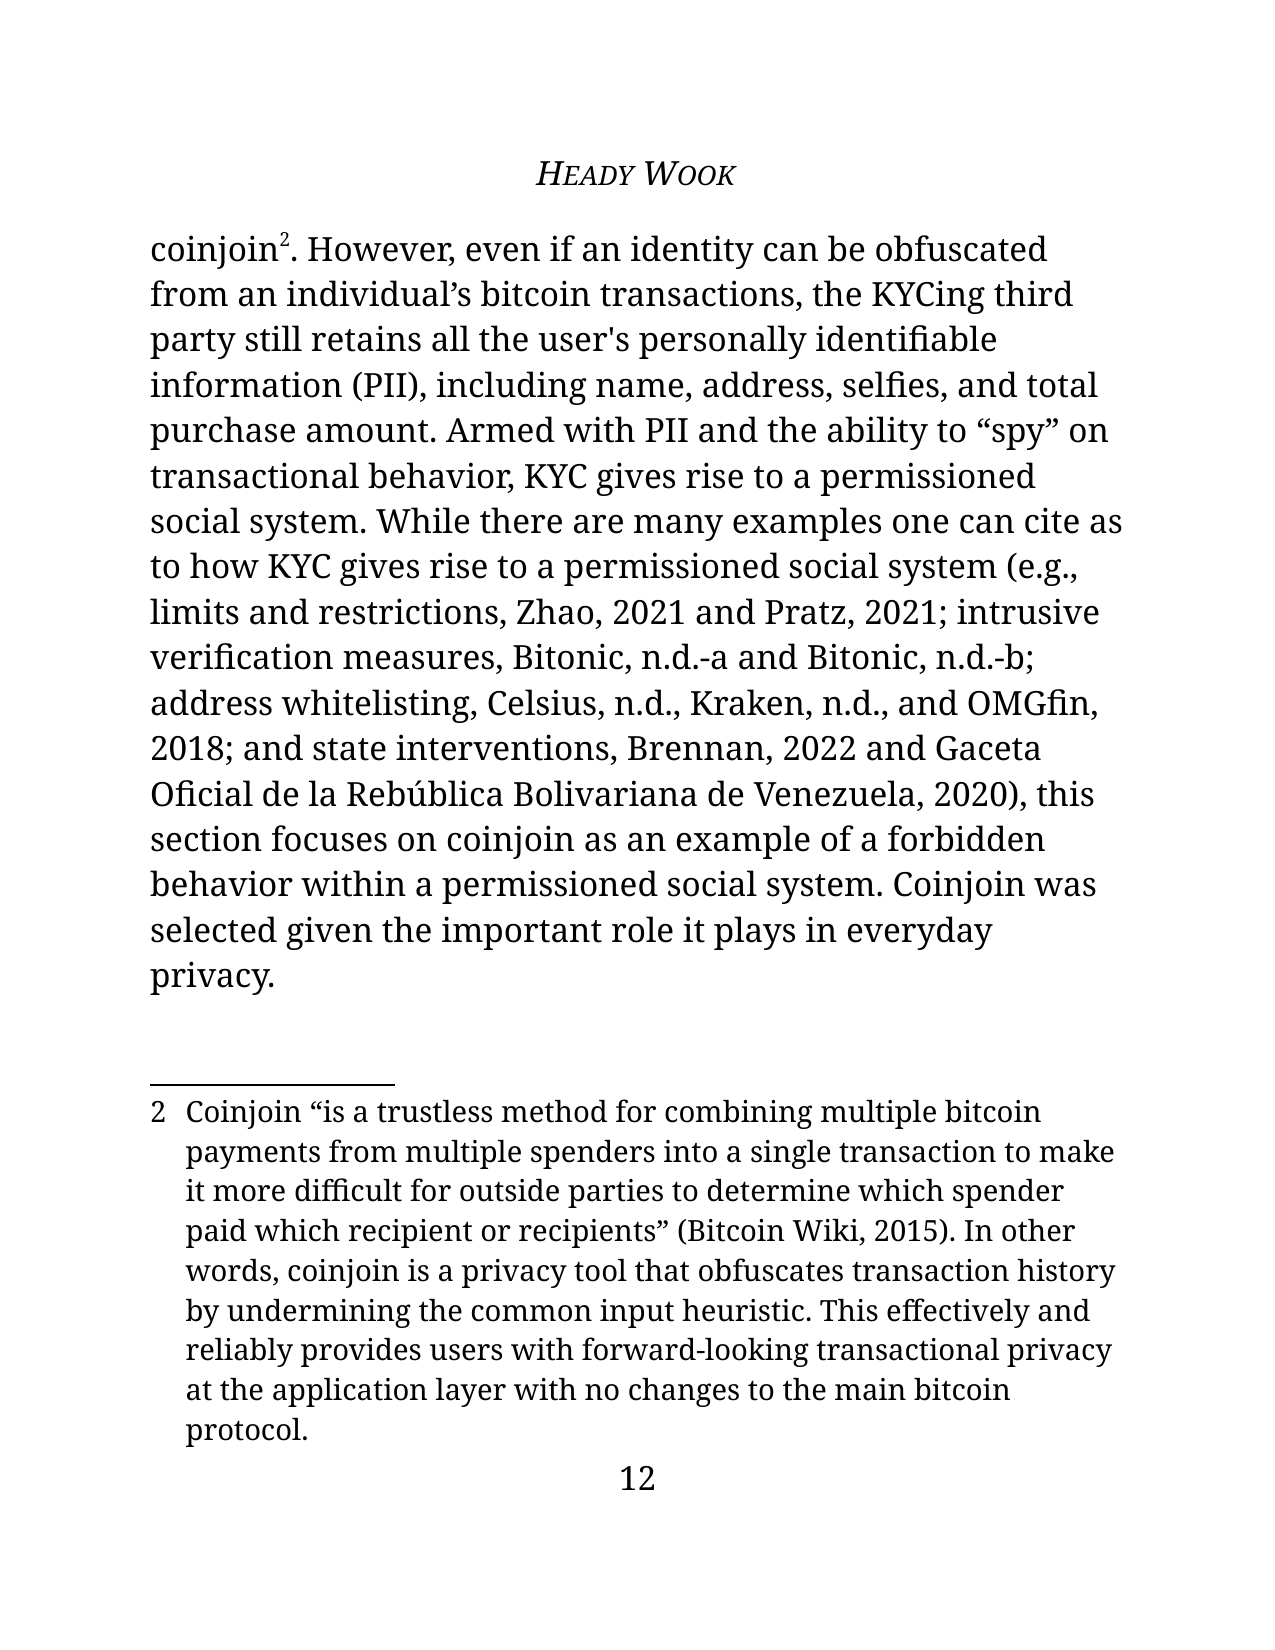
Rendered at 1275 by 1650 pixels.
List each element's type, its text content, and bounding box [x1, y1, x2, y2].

text Coinjoin “is a trustless method for combining multiple bitcoin payments from multiple spenders into a single transaction to make it more difficult for outside parties to determine which spender paid which recipient or recipients” (Bitcoin Wiki, 2015). In other words, coinjoin is a privacy tool that obfuscates transaction history by undermining the common input heuristic. This effectively and reliably provides users with forward-looking transactional privacy at the application layer with no changes to the main bitcoin protocol. [150, 1091, 1125, 1448]
text The Bitcoin network is a permissionless cash system outside the control of any third party. However, the majority of individuals are not using bitcoin this way. Instead, individuals have become reliant on third-party KYC services, such as bitcoin exchanges, yield platforms, and hosted mining, among others. Not only does KYC undermine one’s pseudonymity (established in the previous section), it also undermines one’s transactional privacy. This is true even after taking custody of one’s bitcoin. Unlike physical cash, where a bank cannot track what one does with it after withdrawal, a third party, such as an exchange, is able to track what one does with their bitcoin after it has been withdrawn (Samourai Wallet, 2022). That is, until the proper privacy measures are taken, such as participating in a coinjoin. However, even if an identity can be obfuscated from an individual’s bitcoin transactions, the KYCing third party still retains all the user's personally identifiable information (PII), including name, address, selfies, and total purchase amount. Armed with PII and the ability to “spy” on transactional behavior, KYC gives rise to a permissioned social system. While there are many examples one can cite as to how KYC gives rise to a permissioned social system (e.g., limits and restrictions, Zhao, 2021 and Pratz, 2021; intrusive verification measures, Bitonic, n.d.-a and Bitonic, n.d.-b; address whitelisting, Celsius, n.d., Kraken, n.d., and OMGfin, 2018; and state interventions, Brennan, 2022 and Gaceta Oficial de la Rebública Bolivariana de Venezuela, 2020), this section focuses on coinjoin as an example of a forbidden behavior within a permissioned social system. Coinjoin was selected given the important role it plays in everyday privacy. [150, 225, 1125, 997]
